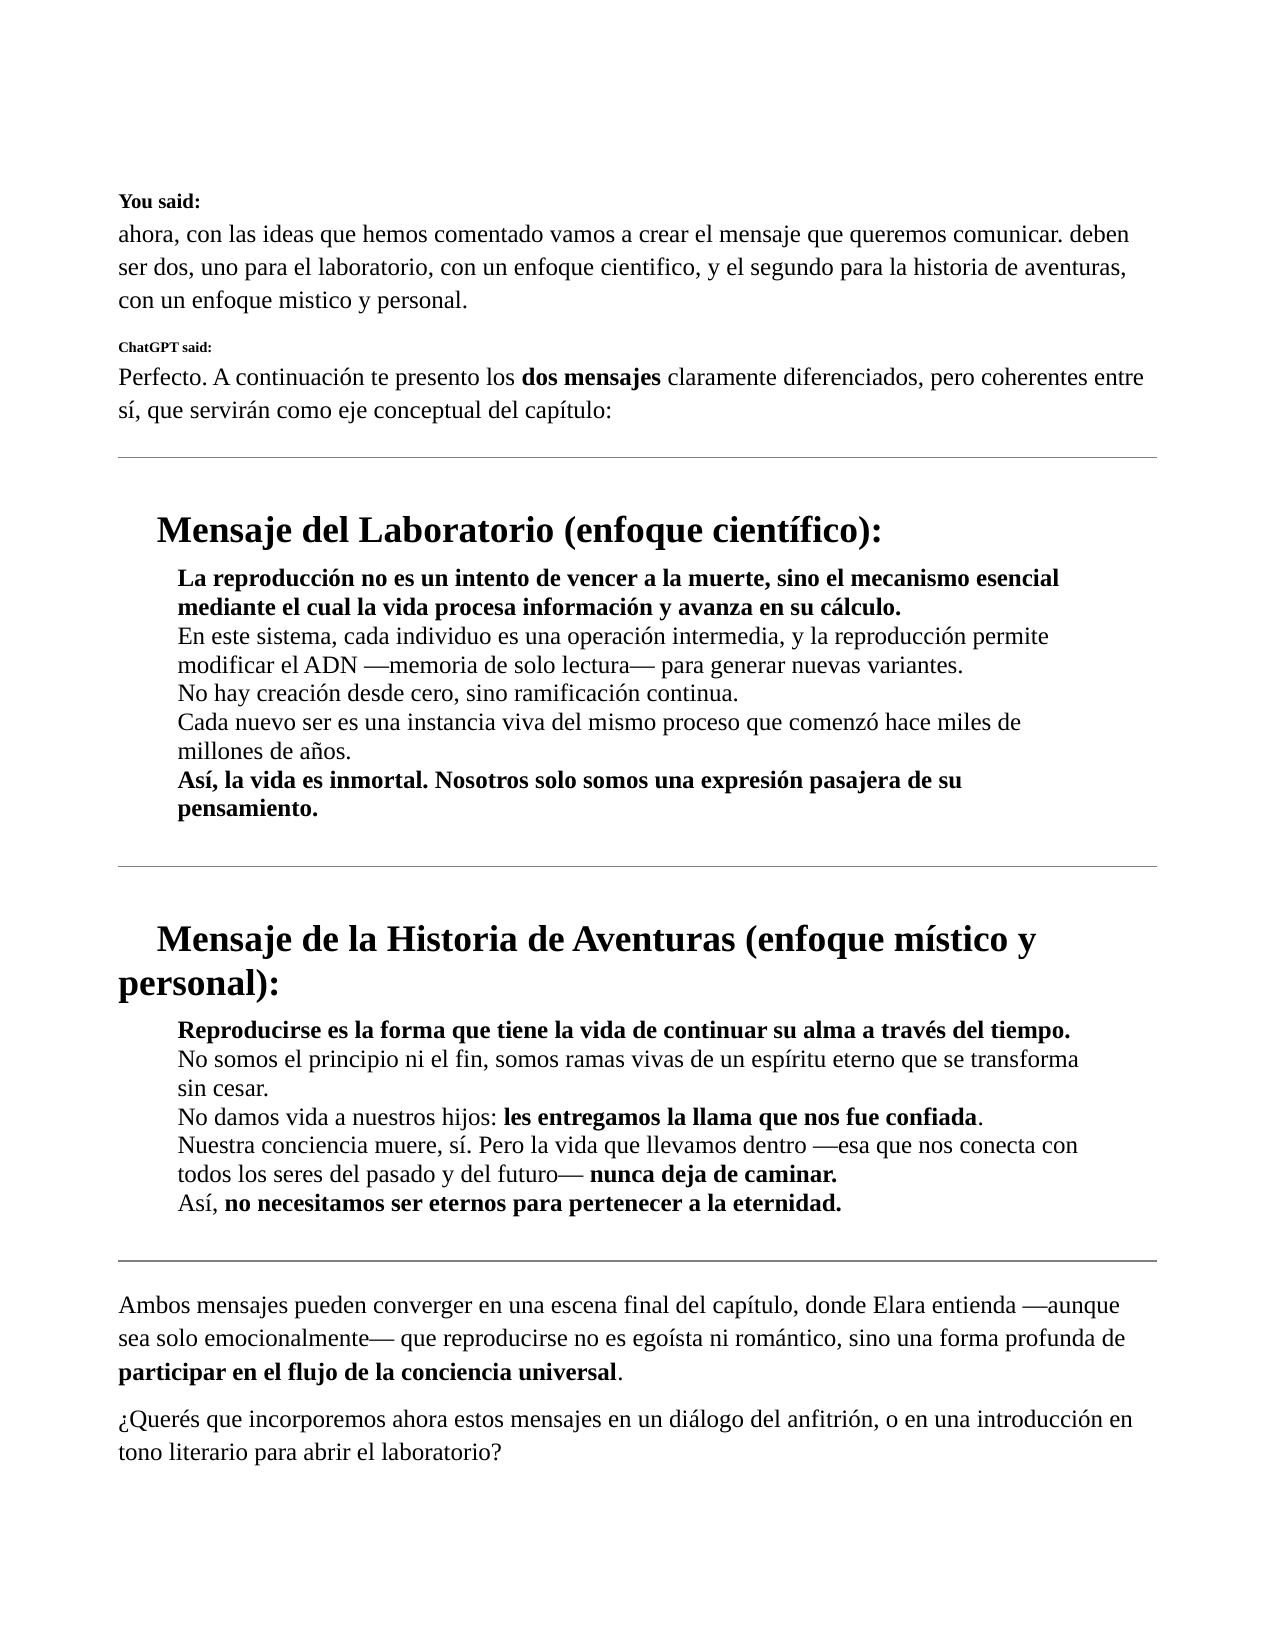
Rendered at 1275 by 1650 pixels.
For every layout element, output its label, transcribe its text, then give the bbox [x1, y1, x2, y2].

subtitle ChatGPT said: [118, 339, 1157, 356]
text Perfecto. A continuación te presento los dos mensajes claramente diferenciados, pero coherentes entre sí, que servirán como eje conceptual del capítulo: [118, 362, 1157, 424]
subtitle 🧪 Mensaje del Laboratorio (enfoque científico): [118, 508, 1157, 551]
text La reproducción no es un intento de vencer a la muerte, sino el mecanismo esencial mediante el cual la vida procesa información y avanza en su cálculo. En este sistema, cada individuo es una operación intermedia, y la reproducción permite modificar el ADN —memoria de solo lectura— para generar nuevas variantes. No hay creación desde cero, sino ramificación continua. Cada nuevo ser es una instancia viva del mismo proceso que comenzó hace miles de millones de años. Así, la vida es inmortal. Nosotros solo somos una expresión pasajera de su pensamiento. [177, 563, 1098, 822]
text Reproducirse es la forma que tiene la vida de continuar su alma a través del tiempo. No somos el principio ni el fin, somos ramas vivas de un espíritu eterno que se transforma sin cesar. No damos vida a nuestros hijos: les entregamos la llama que nos fue confiada. Nuestra conciencia muere, sí. Pero la vida que llevamos dentro —esa que nos conecta con todos los seres del pasado y del futuro— nunca deja de caminar. Así, no necesitamos ser eternos para pertenecer a la eternidad. [177, 1016, 1098, 1217]
text Ambos mensajes pueden converger en una escena final del capítulo, donde Elara entienda —aunque sea solo emocionalmente— que reproducirse no es egoísta ni romántico, sino una forma profunda de participar en el flujo de la conciencia universal. [118, 1291, 1157, 1385]
subtitle You said: [118, 189, 1157, 213]
subtitle 🌀 Mensaje de la Historia de Aventuras (enfoque místico y personal): [118, 917, 1157, 1003]
text ahora, con las ideas que hemos comentado vamos a crear el mensaje que queremos comunicar. deben ser dos, uno para el laboratorio, con un enfoque cientifico, y el segundo para la historia de aventuras, con un enfoque mistico y personal. [118, 219, 1157, 314]
text ¿Querés que incorporemos ahora estos mensajes en un diálogo del anfitrión, o en una introducción en tono literario para abrir el laboratorio? [118, 1404, 1157, 1466]
